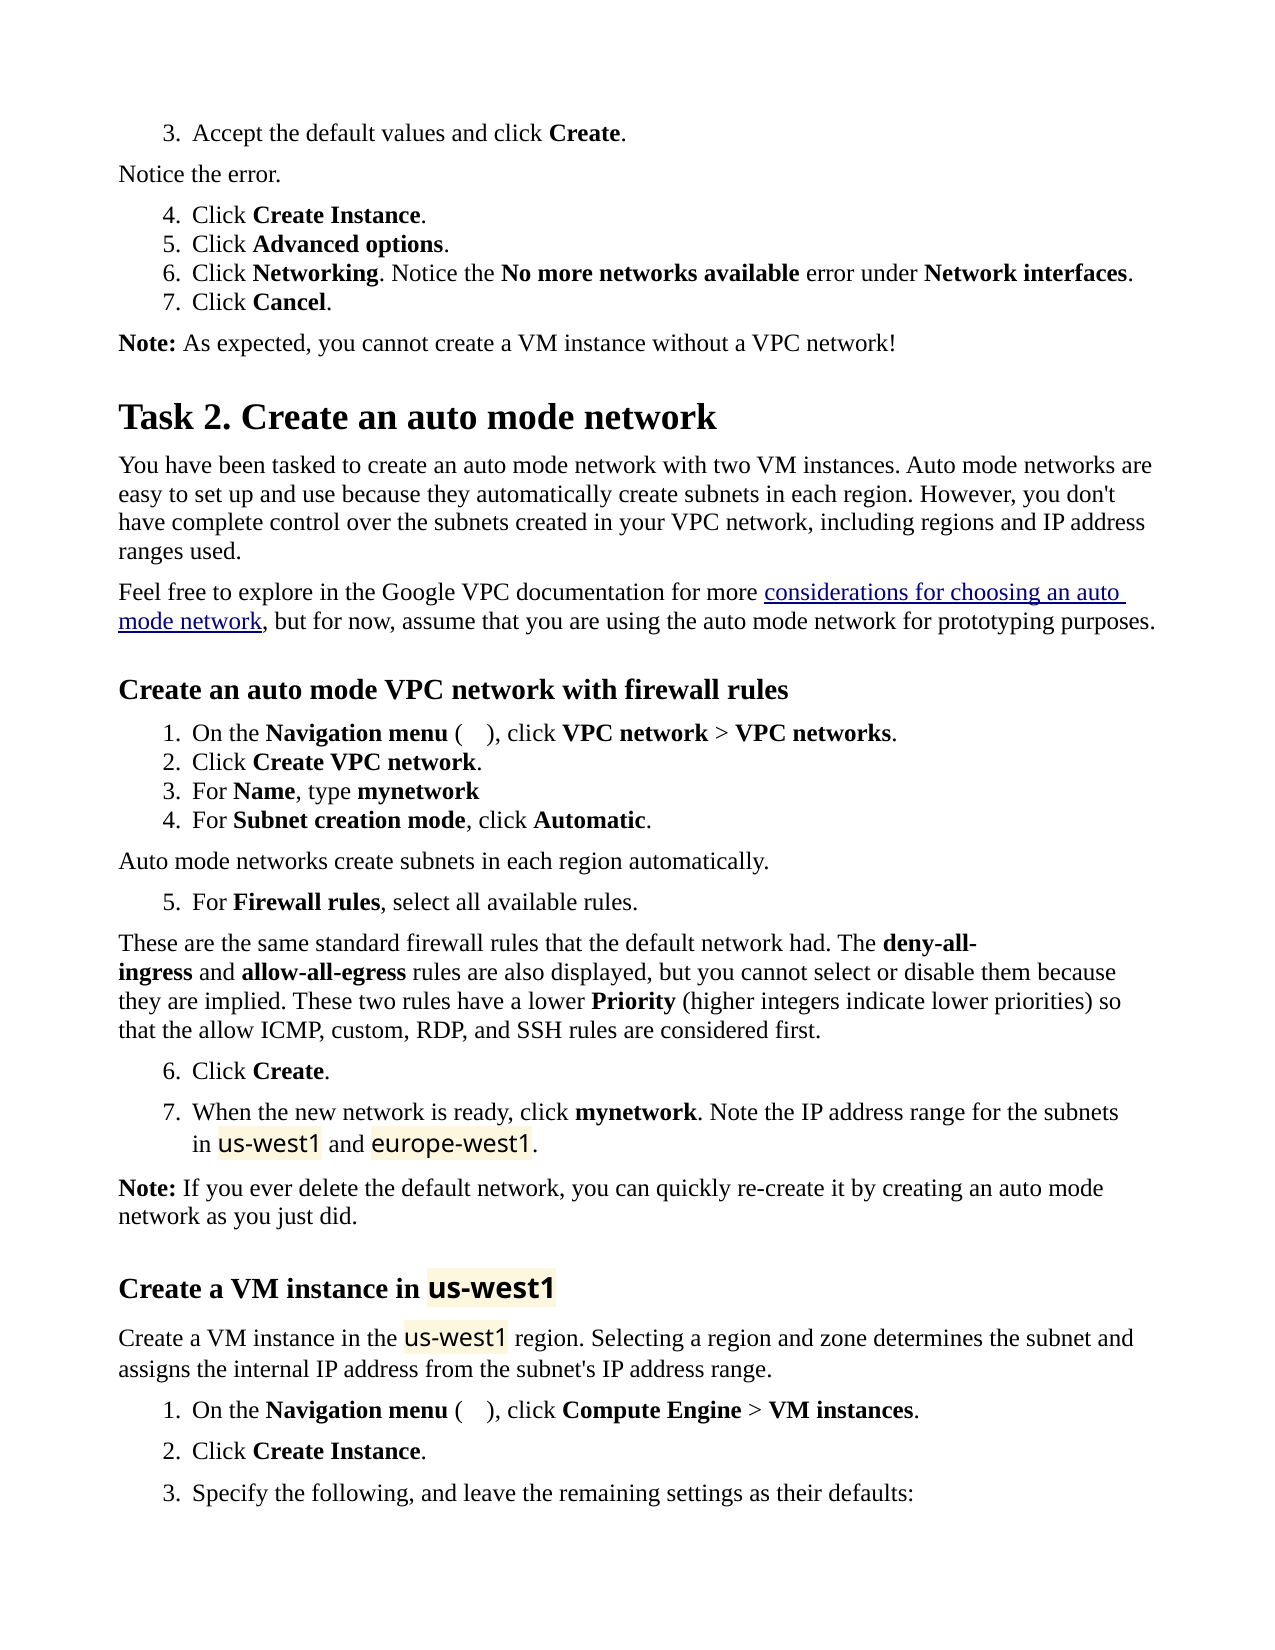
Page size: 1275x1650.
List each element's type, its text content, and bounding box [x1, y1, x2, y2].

list Specify the following, and leave the remaining settings as their defaults: [162, 1478, 1157, 1506]
text You have been tasked to create an auto mode network with two VM instances. Auto mode networks are easy to set up and use because they automatically create subnets in each region. However, you don't have complete control over the subnets created in your VPC network, including regions and IP address ranges used. [118, 450, 1157, 565]
list On the Navigation menu (), click VPC network > VPC networks. [162, 718, 1157, 747]
list Accept the default values and click Create. [162, 118, 1157, 147]
list When the new network is ready, click mynetwork. Note the IP address range for the subnets in us-west1 and europe-west1. [162, 1097, 1157, 1160]
text Notice the error. [118, 159, 1157, 188]
list For Firewall rules, select all available rules. [162, 887, 1157, 916]
list Click Cancel. [162, 287, 1157, 316]
list Click Create VPC network. [162, 747, 1157, 776]
list For Name, type mynetwork [162, 776, 1157, 805]
list Click Networking. Notice the No more networks available error under Network interfaces. [162, 258, 1157, 287]
subtitle Task 2. Create an auto mode network [118, 394, 1157, 437]
list For Subnet creation mode, click Automatic. [162, 805, 1157, 833]
list Click Advanced options. [162, 229, 1157, 258]
text Note: If you ever delete the default network, you can quickly re-create it by creating an auto mode network as you just did. [118, 1173, 1157, 1230]
text Feel free to explore in the Google VPC documentation for more considerations for choosing an auto mode network, but for now, assume that you are using the auto mode network for prototyping purposes. [118, 577, 1157, 635]
list On the Navigation menu (), click Compute Engine > VM instances. [162, 1395, 1157, 1424]
text Auto mode networks create subnets in each region automatically. [118, 846, 1157, 875]
list Click Create Instance. [162, 1436, 1157, 1465]
list Click Create. [162, 1056, 1157, 1085]
subtitle Create an auto mode VPC network with firewall rules [118, 672, 1157, 706]
text Note: As expected, you cannot create a VM instance without a VPC network! [118, 328, 1157, 357]
text Create a VM instance in the us-west1 region. Selecting a region and zone determines the subnet and assigns the internal IP address from the subnet's IP address range. [118, 1320, 1157, 1383]
list Click Create Instance. [162, 201, 1157, 229]
subtitle Create a VM instance in us-west1 [118, 1268, 1157, 1307]
text These are the same standard firewall rules that the default network had. The deny-all-ingress and allow-all-egress rules are also displayed, but you cannot select or disable them because they are implied. These two rules have a lower Priority (higher integers indicate lower priorities) so that the allow ICMP, custom, RDP, and SSH rules are considered first. [118, 928, 1157, 1043]
